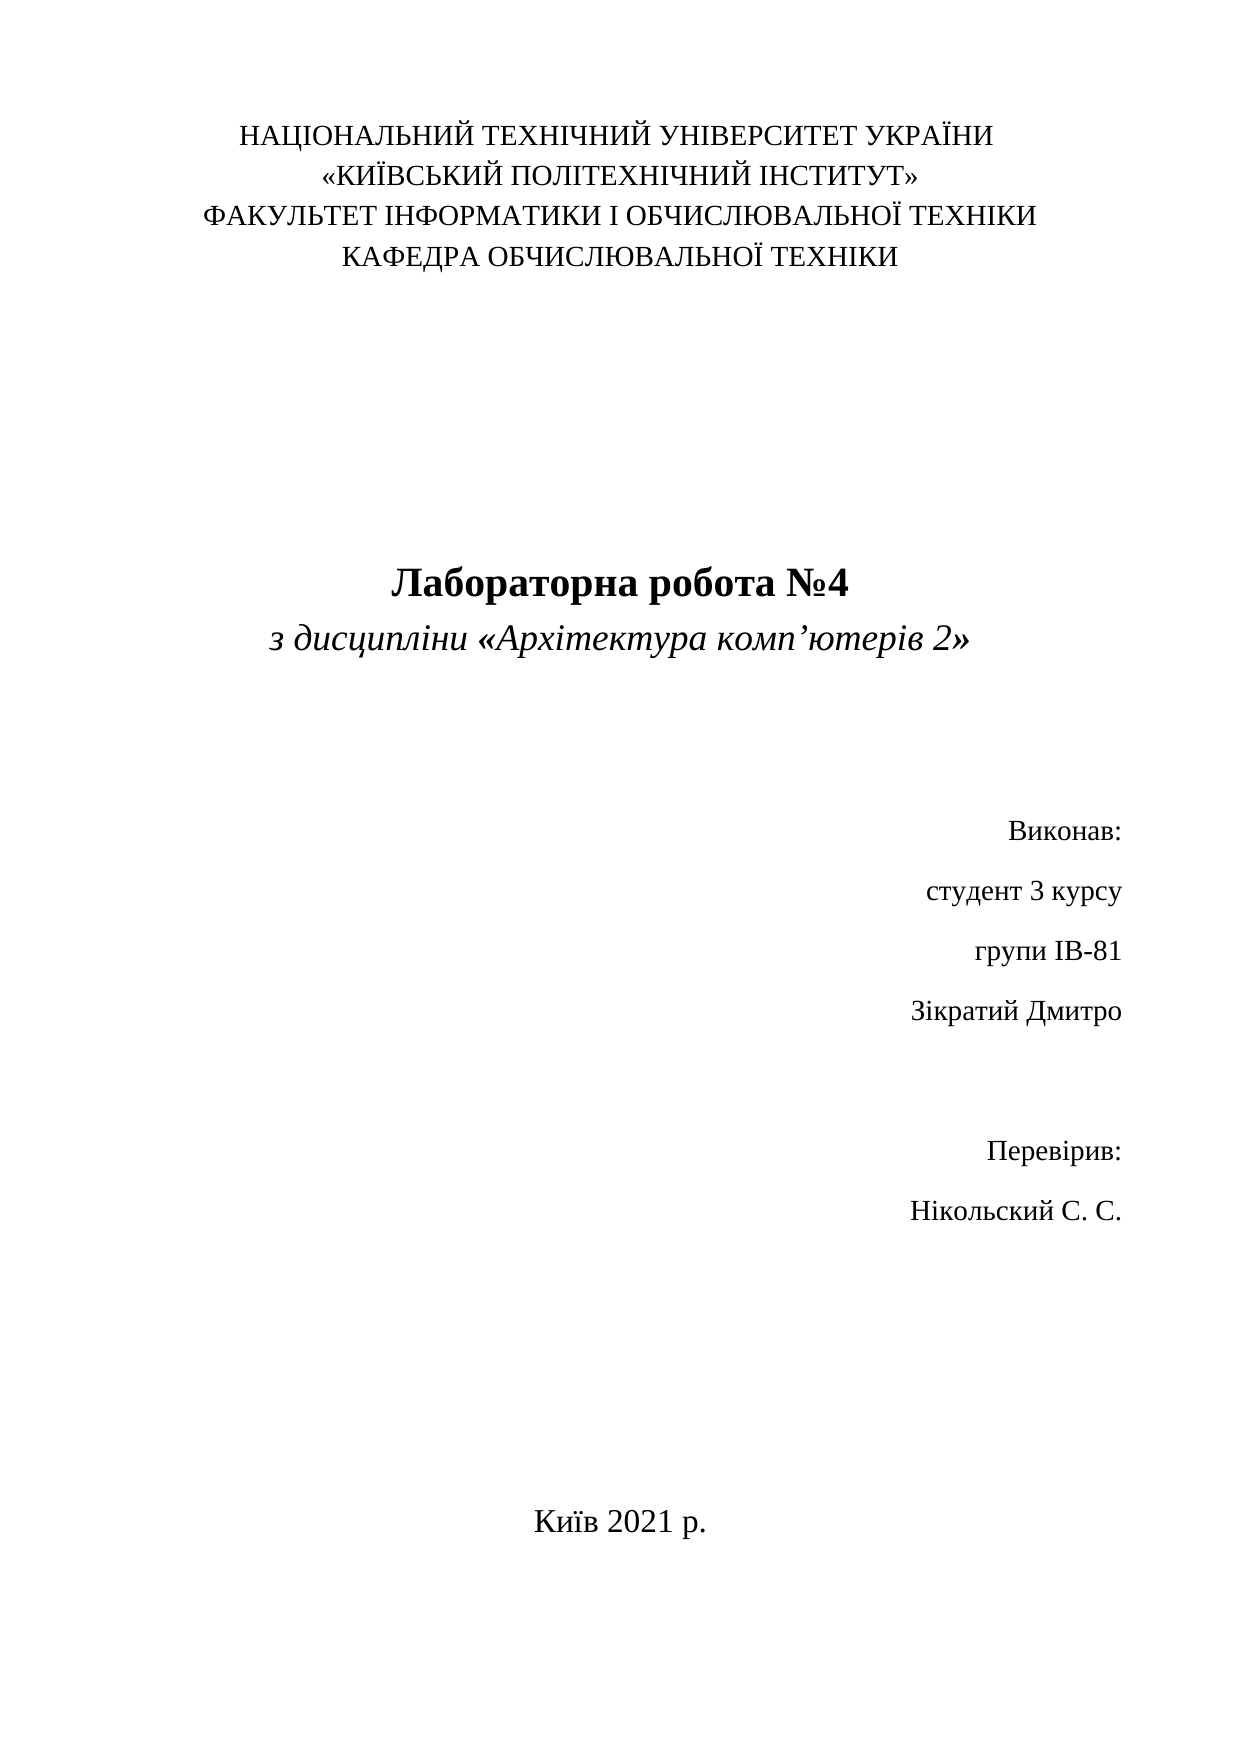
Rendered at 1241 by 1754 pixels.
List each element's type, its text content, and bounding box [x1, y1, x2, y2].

text групи ІВ-81 [118, 933, 1122, 966]
text з дисципліни «Архітектура комп’ютерів 2» [118, 615, 1122, 658]
text студент 3 курсу [118, 873, 1122, 907]
text НАЦІОНАЛЬНИЙ ТЕХНІЧНИЙ УНІВЕРСИТЕТ УКРАЇНИ [118, 118, 1122, 152]
text ФАКУЛЬТЕТ ІНФОРМАТИКИ І ОБЧИСЛЮВАЛЬНОЇ ТЕХНІКИ [118, 198, 1122, 232]
text КАФЕДРА ОБЧИСЛЮВАЛЬНОЇ ТЕХНІКИ [118, 239, 1122, 272]
text Виконав: [118, 813, 1122, 847]
text Перевірив: [118, 1133, 1122, 1166]
text «КИЇВСЬКИЙ ПОЛІТЕХНІЧНИЙ ІНСТИТУТ» [118, 158, 1122, 192]
text Нікольский С. С. [118, 1193, 1122, 1226]
text Київ 2021 р. [118, 1501, 1122, 1539]
text Лабораторна робота №4 [118, 558, 1122, 606]
text Зікратий Дмитро [118, 993, 1122, 1026]
